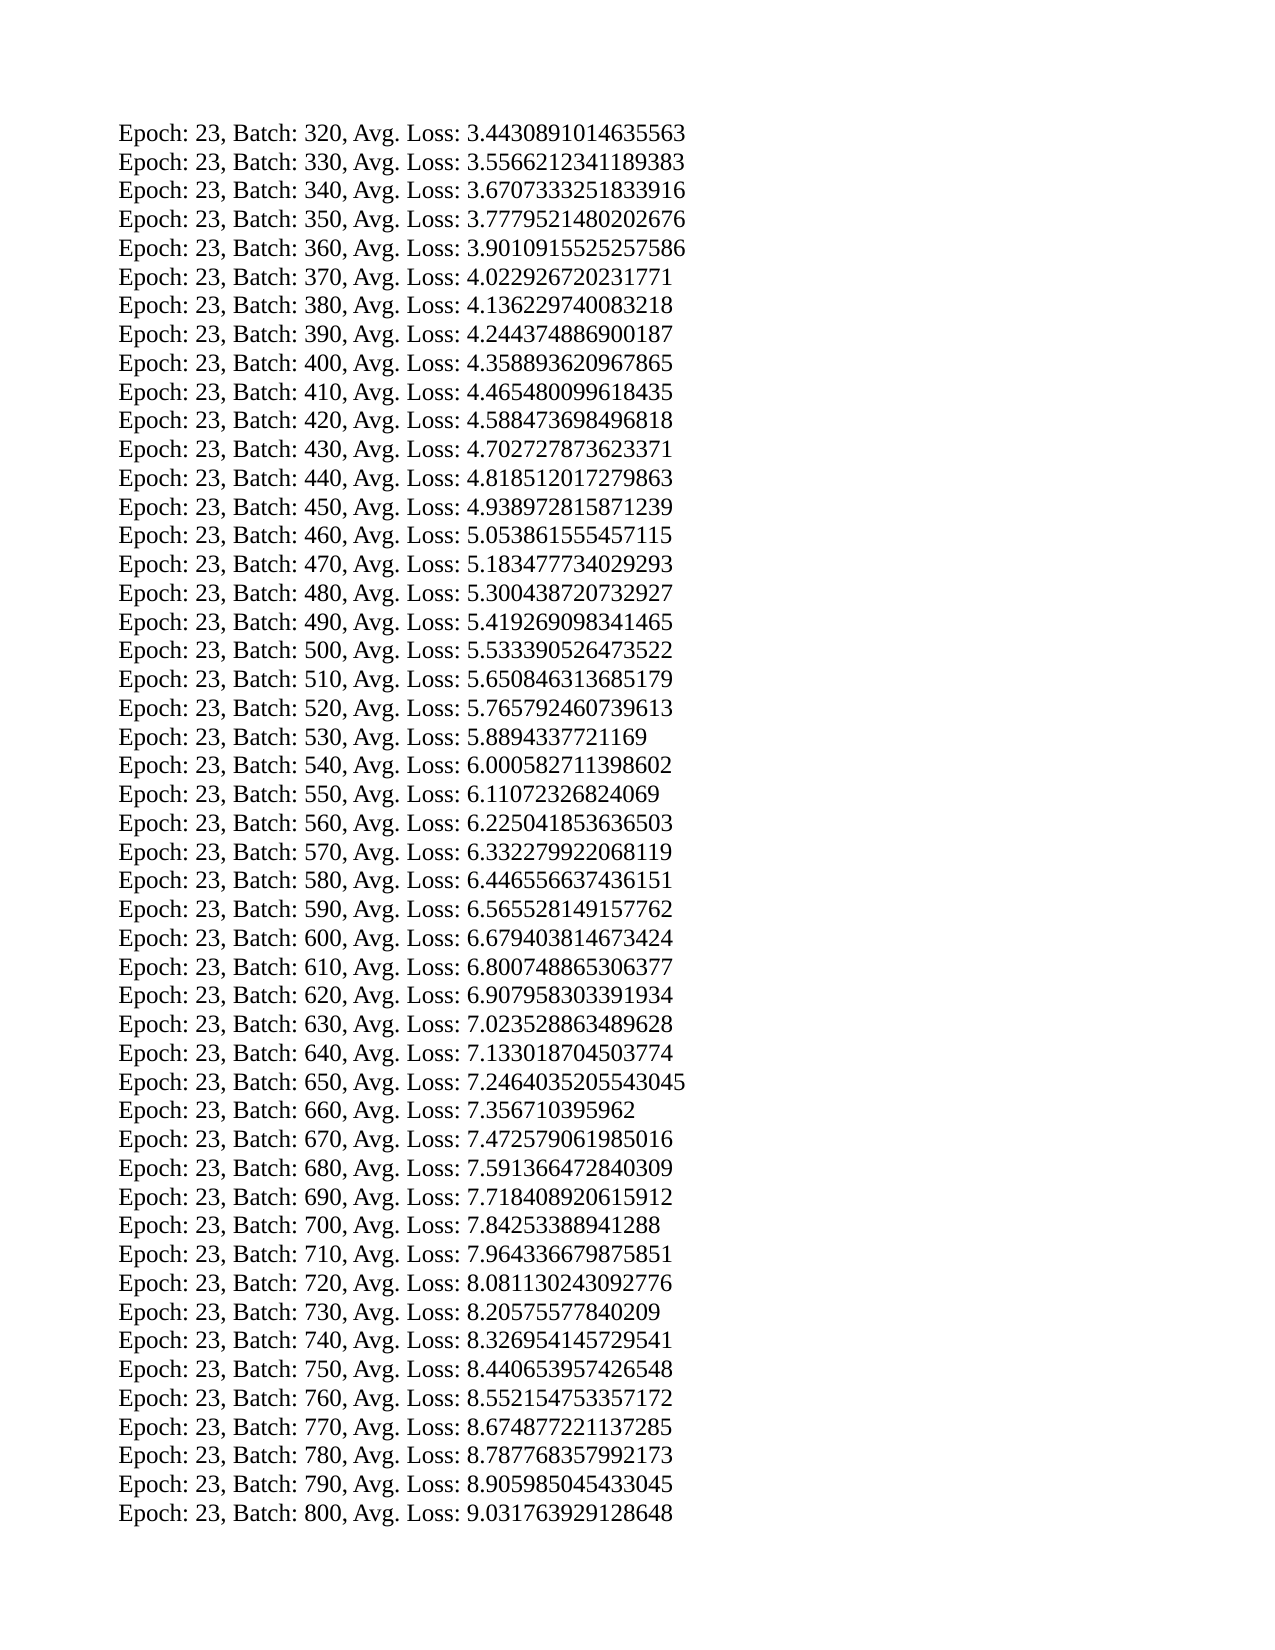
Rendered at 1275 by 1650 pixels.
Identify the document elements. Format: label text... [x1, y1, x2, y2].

text Epoch: 23, Batch: 390, Avg. Loss: 4.244374886900187 [118, 319, 1157, 348]
text Epoch: 23, Batch: 610, Avg. Loss: 6.800748865306377 [118, 952, 1157, 981]
text Epoch: 23, Batch: 520, Avg. Loss: 5.765792460739613 [118, 693, 1157, 722]
text Epoch: 23, Batch: 740, Avg. Loss: 8.326954145729541 [118, 1326, 1157, 1354]
text Epoch: 23, Batch: 410, Avg. Loss: 4.465480099618435 [118, 377, 1157, 406]
text Epoch: 23, Batch: 660, Avg. Loss: 7.356710395962 [118, 1096, 1157, 1124]
text Epoch: 23, Batch: 730, Avg. Loss: 8.20575577840209 [118, 1297, 1157, 1326]
text Epoch: 23, Batch: 750, Avg. Loss: 8.440653957426548 [118, 1354, 1157, 1383]
text Epoch: 23, Batch: 640, Avg. Loss: 7.133018704503774 [118, 1038, 1157, 1067]
text Epoch: 23, Batch: 360, Avg. Loss: 3.9010915525257586 [118, 233, 1157, 262]
text Epoch: 23, Batch: 450, Avg. Loss: 4.938972815871239 [118, 492, 1157, 521]
text Epoch: 23, Batch: 710, Avg. Loss: 7.964336679875851 [118, 1239, 1157, 1268]
text Epoch: 23, Batch: 600, Avg. Loss: 6.679403814673424 [118, 923, 1157, 952]
text Epoch: 23, Batch: 540, Avg. Loss: 6.000582711398602 [118, 751, 1157, 779]
text Epoch: 23, Batch: 760, Avg. Loss: 8.552154753357172 [118, 1383, 1157, 1412]
text Epoch: 23, Batch: 430, Avg. Loss: 4.702727873623371 [118, 434, 1157, 463]
text Epoch: 23, Batch: 670, Avg. Loss: 7.472579061985016 [118, 1124, 1157, 1153]
text Epoch: 23, Batch: 700, Avg. Loss: 7.84253388941288 [118, 1211, 1157, 1239]
text Epoch: 23, Batch: 420, Avg. Loss: 4.588473698496818 [118, 406, 1157, 434]
text Epoch: 23, Batch: 630, Avg. Loss: 7.023528863489628 [118, 1009, 1157, 1038]
text Epoch: 23, Batch: 580, Avg. Loss: 6.446556637436151 [118, 866, 1157, 894]
text Epoch: 23, Batch: 800, Avg. Loss: 9.031763929128648 [118, 1498, 1157, 1527]
text Epoch: 23, Batch: 440, Avg. Loss: 4.818512017279863 [118, 463, 1157, 492]
text Epoch: 23, Batch: 530, Avg. Loss: 5.8894337721169 [118, 722, 1157, 751]
text Epoch: 23, Batch: 590, Avg. Loss: 6.565528149157762 [118, 894, 1157, 923]
text Epoch: 23, Batch: 340, Avg. Loss: 3.6707333251833916 [118, 176, 1157, 204]
text Epoch: 23, Batch: 480, Avg. Loss: 5.300438720732927 [118, 578, 1157, 607]
text Epoch: 23, Batch: 330, Avg. Loss: 3.5566212341189383 [118, 147, 1157, 176]
text Epoch: 23, Batch: 500, Avg. Loss: 5.533390526473522 [118, 636, 1157, 664]
text Epoch: 23, Batch: 400, Avg. Loss: 4.358893620967865 [118, 348, 1157, 377]
text Epoch: 23, Batch: 720, Avg. Loss: 8.081130243092776 [118, 1268, 1157, 1297]
text Epoch: 23, Batch: 470, Avg. Loss: 5.183477734029293 [118, 549, 1157, 578]
text Epoch: 23, Batch: 550, Avg. Loss: 6.11072326824069 [118, 779, 1157, 808]
text Epoch: 23, Batch: 510, Avg. Loss: 5.650846313685179 [118, 664, 1157, 693]
text Epoch: 23, Batch: 780, Avg. Loss: 8.787768357992173 [118, 1441, 1157, 1469]
text Epoch: 23, Batch: 460, Avg. Loss: 5.053861555457115 [118, 521, 1157, 549]
text Epoch: 23, Batch: 680, Avg. Loss: 7.591366472840309 [118, 1153, 1157, 1182]
text Epoch: 23, Batch: 350, Avg. Loss: 3.7779521480202676 [118, 204, 1157, 233]
text Epoch: 23, Batch: 560, Avg. Loss: 6.225041853636503 [118, 808, 1157, 837]
text Epoch: 23, Batch: 790, Avg. Loss: 8.905985045433045 [118, 1469, 1157, 1498]
text Epoch: 23, Batch: 320, Avg. Loss: 3.4430891014635563 [118, 118, 1157, 147]
text Epoch: 23, Batch: 490, Avg. Loss: 5.419269098341465 [118, 607, 1157, 636]
text Epoch: 23, Batch: 650, Avg. Loss: 7.2464035205543045 [118, 1067, 1157, 1096]
text Epoch: 23, Batch: 620, Avg. Loss: 6.907958303391934 [118, 981, 1157, 1009]
text Epoch: 23, Batch: 690, Avg. Loss: 7.718408920615912 [118, 1182, 1157, 1211]
text Epoch: 23, Batch: 770, Avg. Loss: 8.674877221137285 [118, 1412, 1157, 1441]
text Epoch: 23, Batch: 370, Avg. Loss: 4.022926720231771 [118, 262, 1157, 291]
text Epoch: 23, Batch: 570, Avg. Loss: 6.332279922068119 [118, 837, 1157, 866]
text Epoch: 23, Batch: 380, Avg. Loss: 4.136229740083218 [118, 291, 1157, 319]
